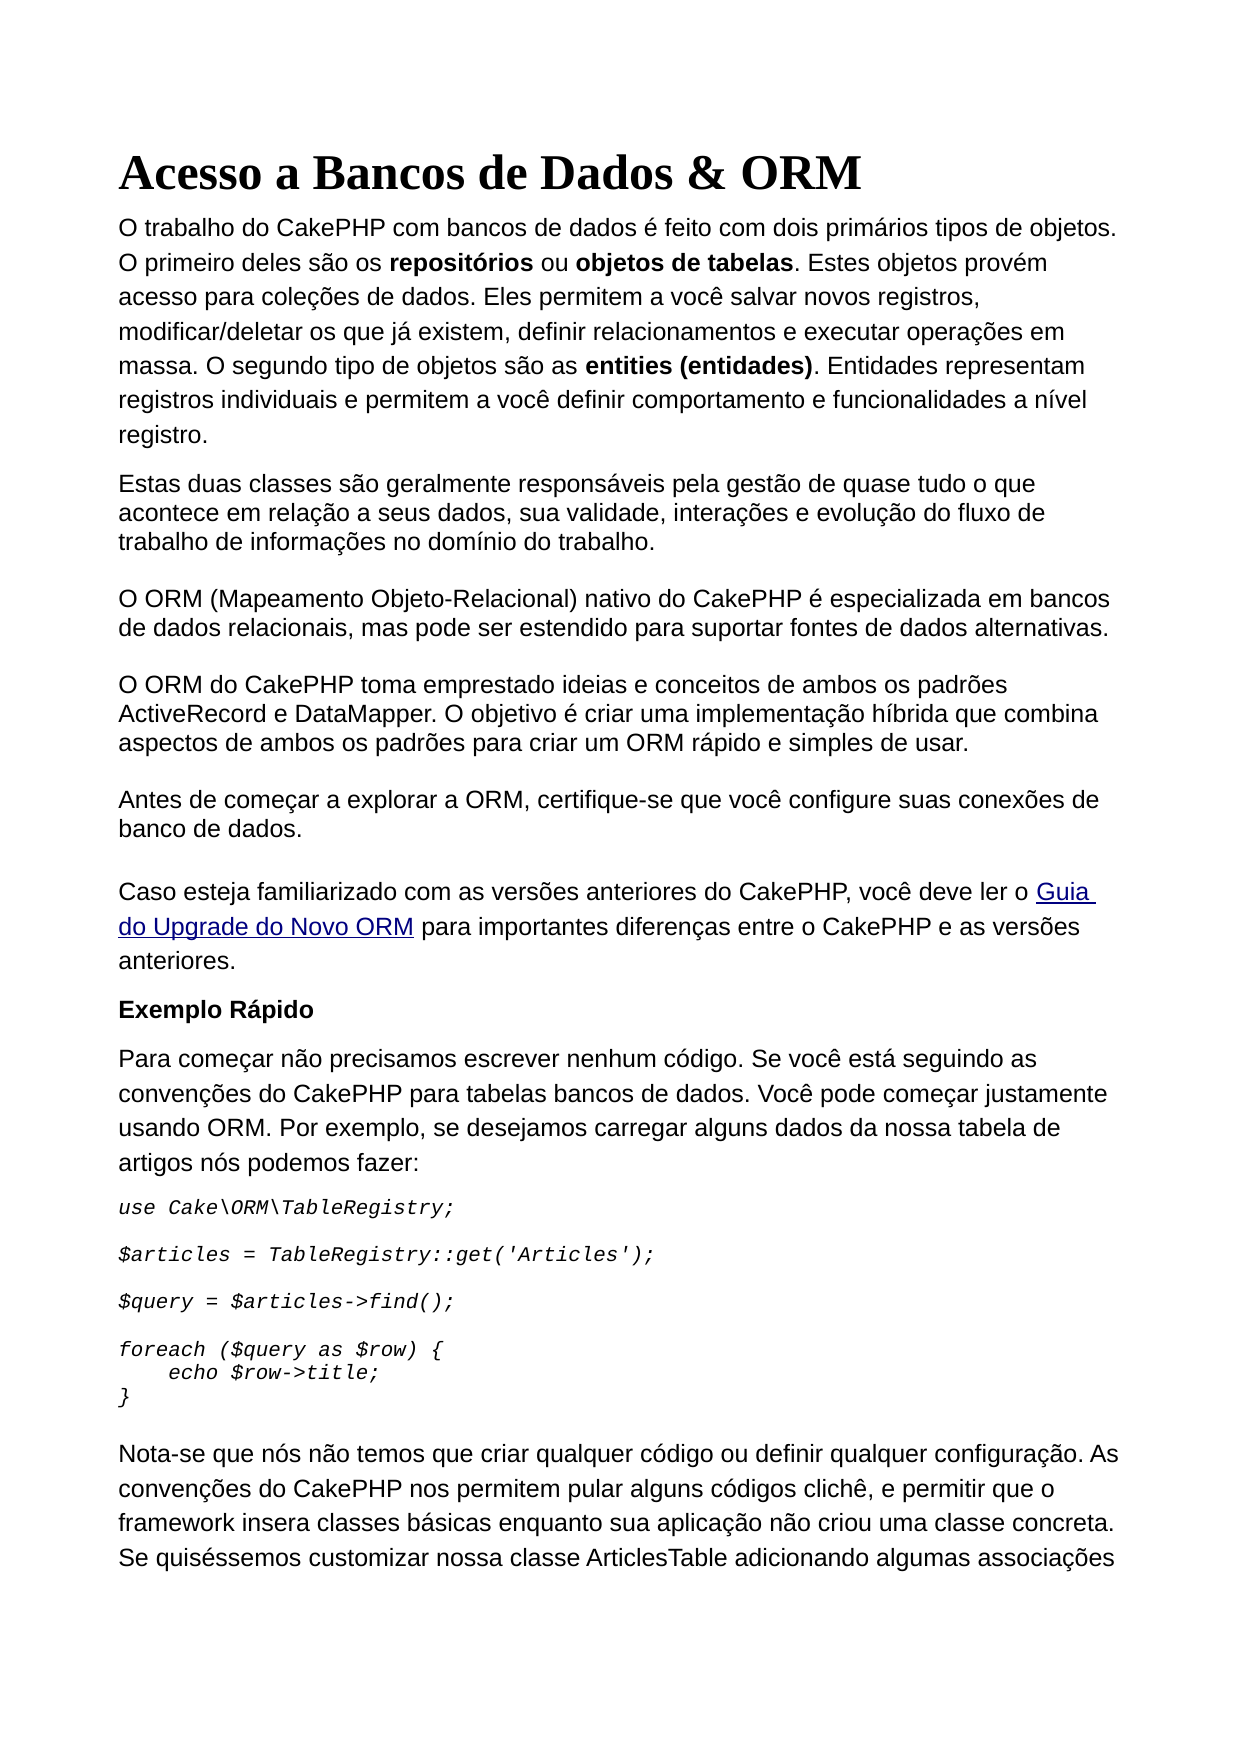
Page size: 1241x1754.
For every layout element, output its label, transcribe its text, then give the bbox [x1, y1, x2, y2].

text $query = $articles->find(); [118, 1268, 1122, 1315]
text Nota-se que nós não temos que criar qualquer código ou definir qualquer configuração. As convenções do CakePHP nos permitem pular alguns códigos clichê, e permitir que o framework insera classes básicas enquanto sua aplicação não criou uma classe concreta. Se quiséssemos customizar nossa classe ArticlesTable adicionando algumas associações [118, 1439, 1122, 1571]
subtitle Acesso a Bancos de Dados & ORM [118, 143, 1122, 201]
text O trabalho do CakePHP com bancos de dados é feito com dois primários tipos de objetos. O primeiro deles são os repositórios ou objetos de tabelas. Estes objetos provém acesso para coleções de dados. Eles permitem a você salvar novos registros, modificar/deletar os que já existem, definir relacionamentos e executar operações em massa. O segundo tipo de objetos são as entities (entidades). Entidades representam registros individuais e permitem a você definir comportamento e funcionalidades a nível registro. [118, 213, 1122, 449]
text use Cake\ORM\TableRegistry; [118, 1197, 1122, 1221]
text Antes de começar a explorar a ORM, certifique-se que você configure suas conexões de banco de dados. [118, 785, 1122, 843]
text O ORM do CakePHP toma emprestado ideias e conceitos de ambos os padrões ActiveRecord e DataMapper. O objetivo é criar uma implementação híbrida que combina aspectos de ambos os padrões para criar um ORM rápido e simples de usar. [118, 670, 1122, 785]
text Exemplo Rápido [118, 995, 1122, 1024]
text Para começar não precisamos escrever nenhum código. Se você está seguindo as convenções do CakePHP para tabelas bancos de dados. Você pode começar justamente usando ORM. Por exemplo, se desejamos carregar alguns dados da nossa tabela de artigos nós podemos fazer: [118, 1044, 1122, 1177]
text foreach ($query as $row) { [118, 1315, 1122, 1362]
text Caso esteja familiarizado com as versões anteriores do CakePHP, você deve ler o Guia do Upgrade do Novo ORM para importantes diferenças entre o CakePHP e as versões anteriores. [118, 843, 1122, 975]
text $articles = TableRegistry::get('Articles'); [118, 1221, 1122, 1268]
text } [118, 1386, 1122, 1410]
text Estas duas classes são geralmente responsáveis pela gestão de quase tudo o que acontece em relação a seus dados, sua validade, interações e evolução do fluxo de trabalho de informações no domínio do trabalho. [118, 469, 1122, 555]
text echo $row->title; [118, 1362, 1122, 1386]
text O ORM (Mapeamento Objeto-Relacional) nativo do CakePHP é especializada em bancos de dados relacionais, mas pode ser estendido para suportar fontes de dados alternativas. [118, 555, 1122, 670]
